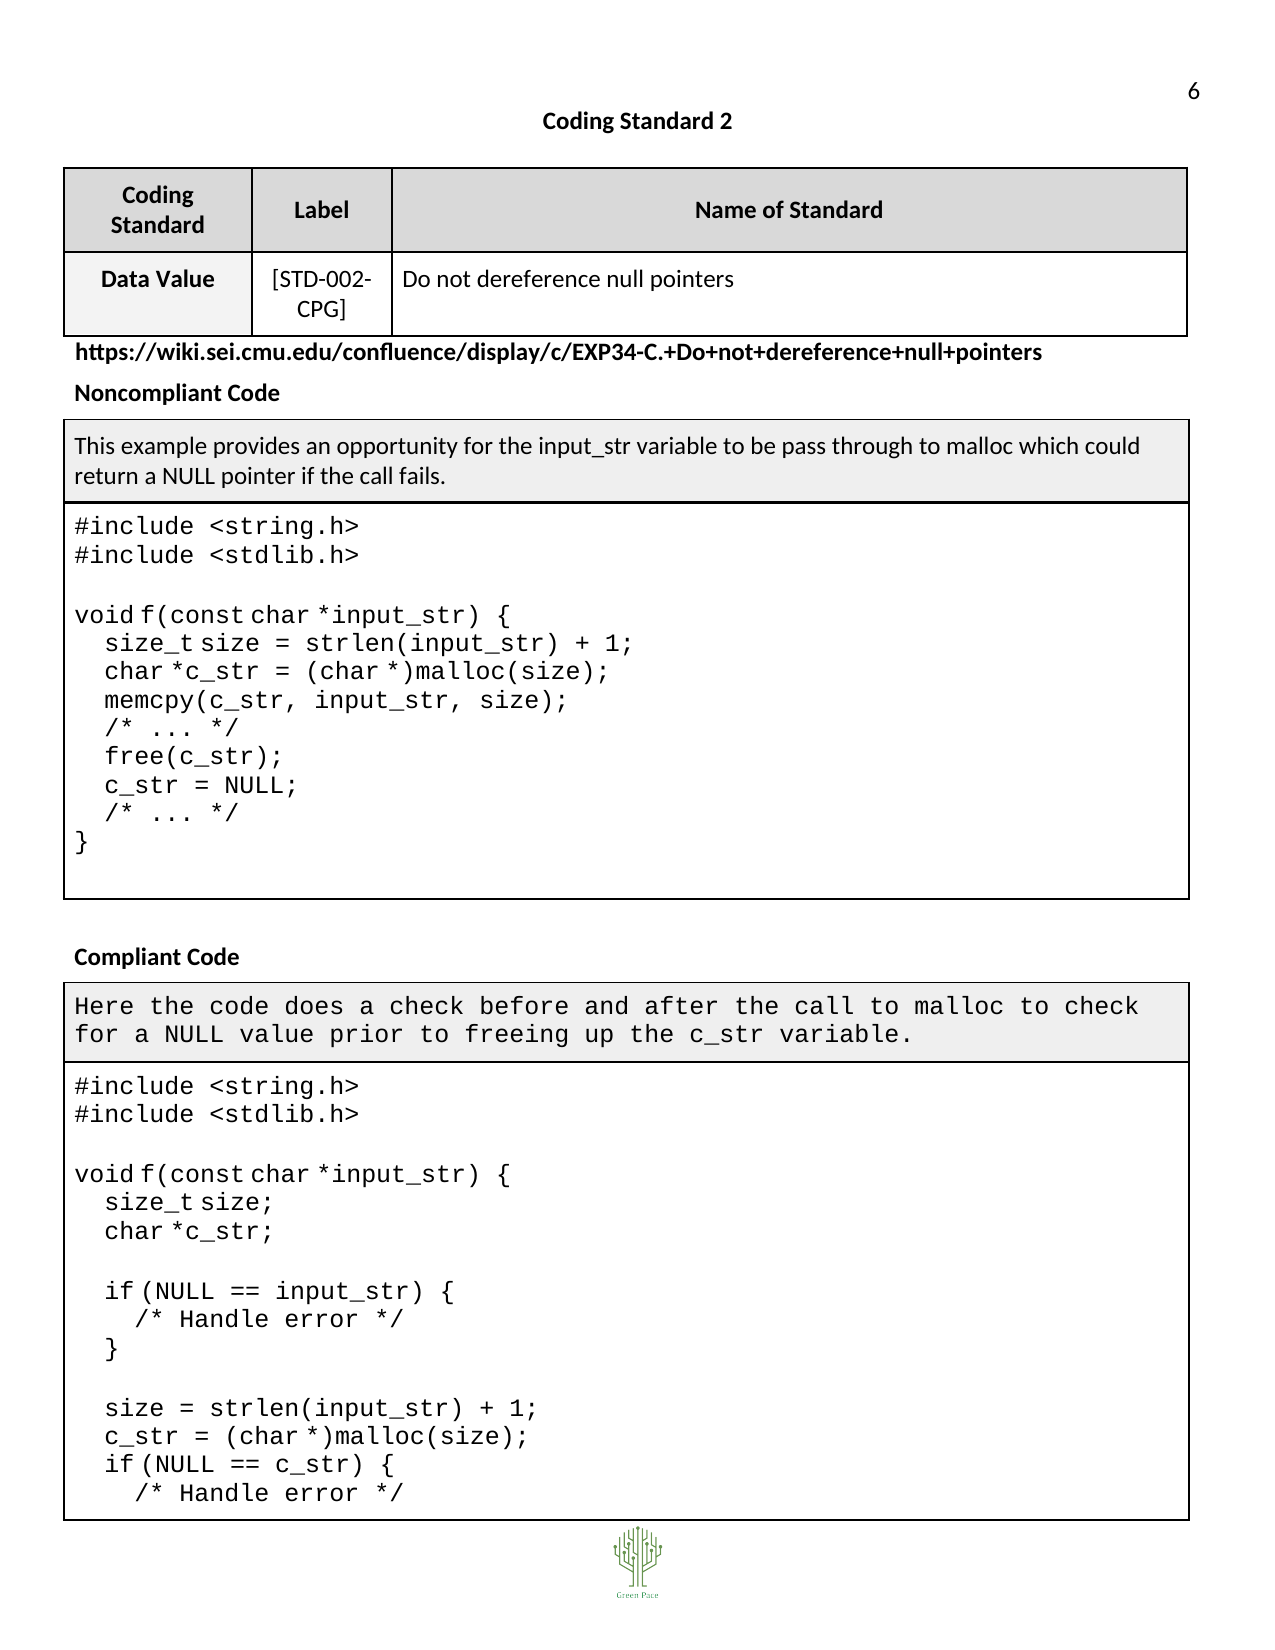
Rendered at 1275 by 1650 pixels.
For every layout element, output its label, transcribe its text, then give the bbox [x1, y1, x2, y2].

table_header Label [253, 169, 391, 251]
table_cell Data Value [65, 253, 251, 334]
table_cell #include <string.h> #include <stdlib.h> void f(const char *input_str) { size_t size = strlen(input_str) + 1; char *c_str = (char *)malloc(size); memcpy(c_str, input_str, size); /* ... */ free(c_str); c_str = NULL; /* ... */ } [65, 504, 1188, 898]
table_cell #include <string.h> #include <stdlib.h> void f(const char *input_str) { size_t size; char *c_str; if (NULL == input_str) { /* Handle error */ } size = strlen(input_str) + 1; c_str = (char *)malloc(size); if (NULL == c_str) { /* Handle error */ [65, 1063, 1188, 1519]
table_cell Do not dereference null pointers [393, 253, 1186, 334]
table_header Name of Standard [393, 169, 1186, 251]
table_header Coding Standard [65, 169, 251, 251]
table_cell Here the code does a check before and after the call to malloc to check for a NULL value prior to freeing up the c_str variable. [65, 983, 1188, 1061]
table_header Compliant Code [64, 931, 1189, 982]
picture [605, 1521, 670, 1606]
table_cell [STD-002-CPG] [253, 253, 391, 334]
subtitle Coding Standard 2 [75, 106, 1200, 136]
text https://wiki.sei.cmu.edu/confluence/display/c/EXP34-C.+Do+not+dereference+null+pointers [75, 337, 1200, 367]
table_cell This example provides an opportunity for the input_str variable to be pass through to malloc which could return a NULL pointer if the call fails. [65, 420, 1188, 501]
table_header Noncompliant Code [64, 367, 1189, 418]
